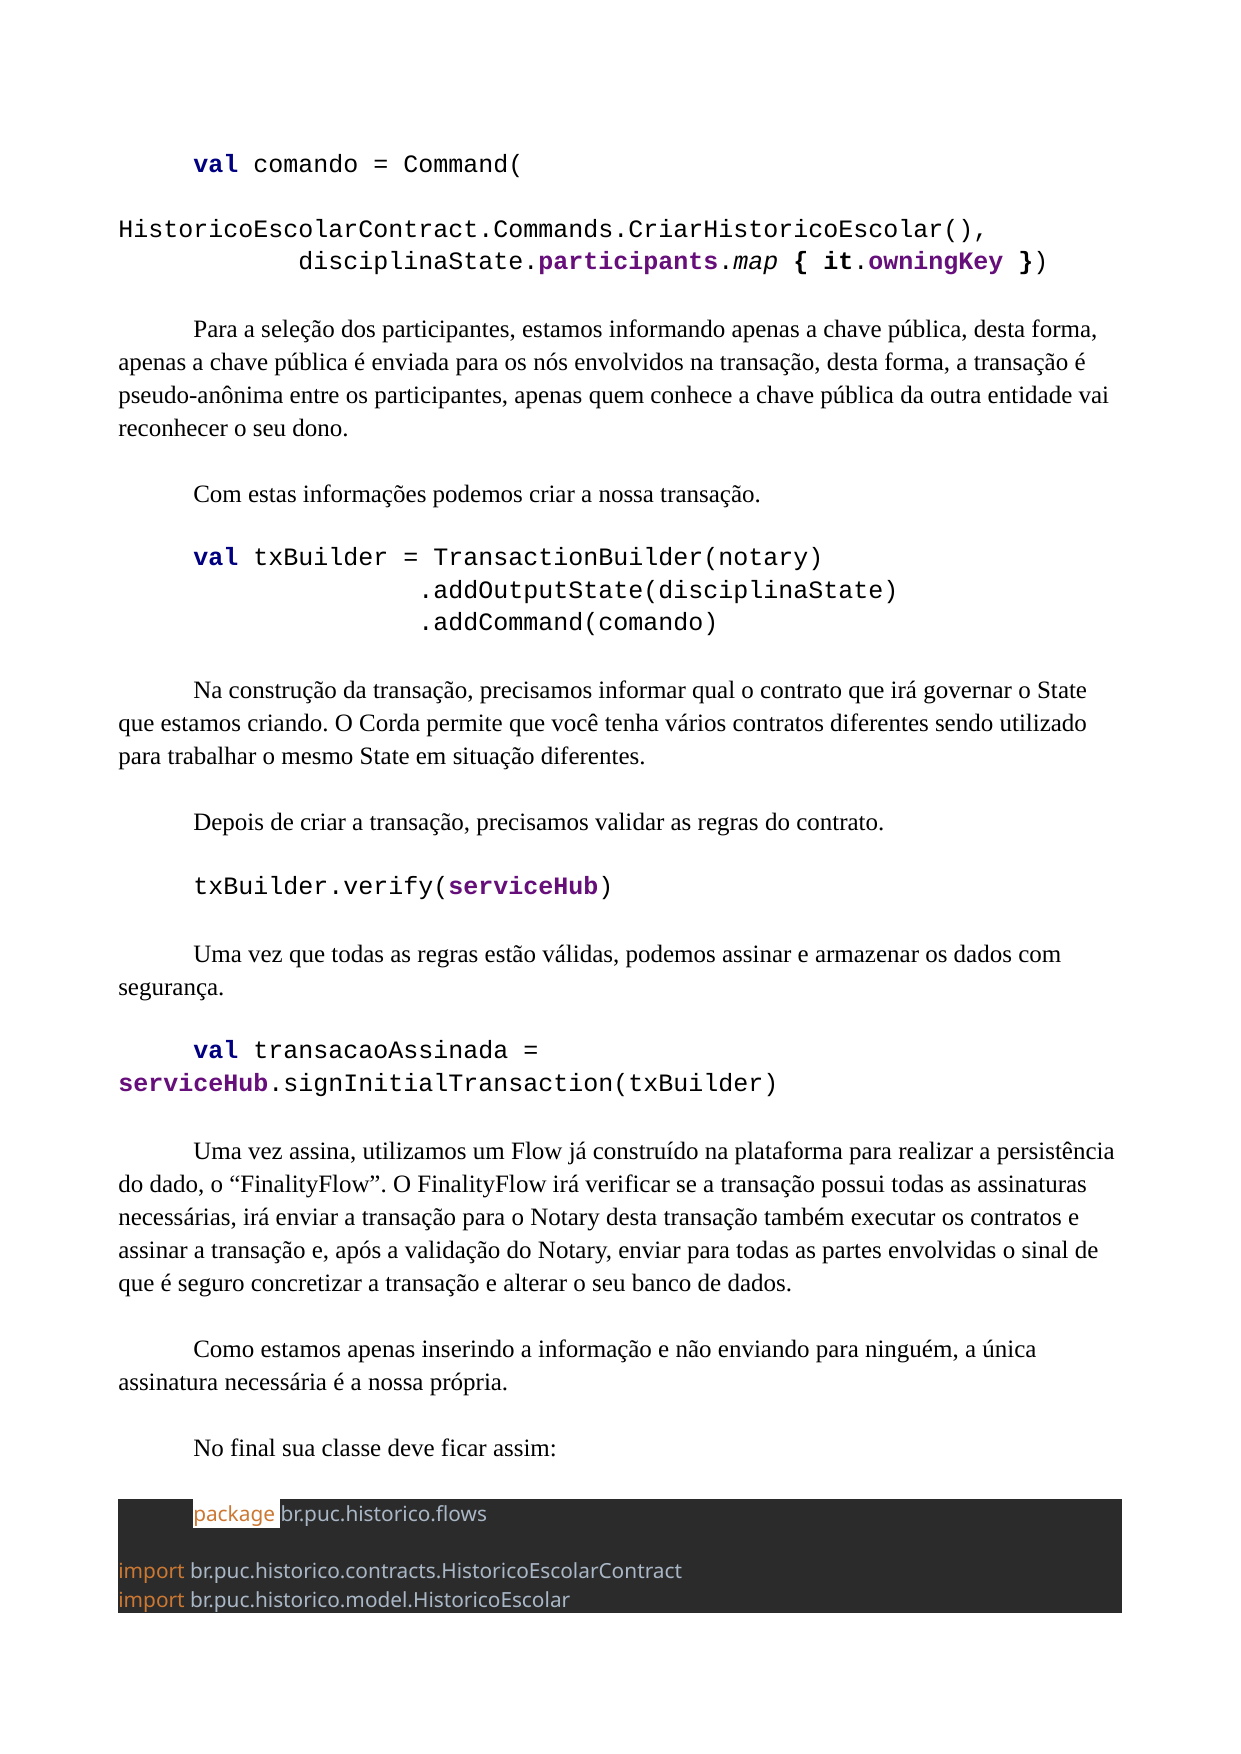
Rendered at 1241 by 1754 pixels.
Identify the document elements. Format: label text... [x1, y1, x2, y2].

text .addOutputState(disciplinaState) [343, 577, 1122, 606]
text Como estamos apenas inserindo a informação e não enviando para ninguém, a única assinatura necessária é a nossa própria. [118, 1334, 1122, 1396]
text Para a seleção dos participantes, estamos informando apenas a chave pública, desta forma, apenas a chave pública é enviada para os nós envolvidos na transação, desta forma, a transação é pseudo-anônima entre os participantes, apenas quem conhece a chave pública da outra entidade vai reconhecer o seu dono. [118, 314, 1122, 442]
text .addCommand(comando) [343, 610, 1122, 638]
text Uma vez que todas as regras estão válidas, podemos assinar e armazenar os dados com segurança. [118, 939, 1122, 1001]
text Uma vez assina, utilizamos um Flow já construído na plataforma para realizar a persistência do dado, o “FinalityFlow”. O FinalityFlow irá verificar se a transação possui todas as assinaturas necessárias, irá enviar a transação para o Notary desta transação também executar os contratos e assinar a transação e, após a validação do Notary, enviar para todas as partes envolvidas o sinal de que é seguro concretizar a transação e alterar o seu banco de dados. [118, 1136, 1122, 1297]
text Depois de criar a transação, precisamos validar as regras do contrato. [118, 807, 1122, 836]
text Na construção da transação, precisamos informar qual o contrato que irá governar o State que estamos criando. O Corda permite que você tenha vários contratos diferentes sendo utilizado para trabalhar o mesmo State em situação diferentes. [118, 675, 1122, 770]
text package br.puc.historico.flows import br.puc.historico.contracts.HistoricoEscolarContract import br.puc.historico.model.HistoricoEscolar [118, 1499, 1122, 1613]
text No final sua classe deve ficar assim: [118, 1433, 1122, 1462]
text Com estas informações podemos criar a nossa transação. [118, 479, 1122, 508]
text txBuilder.verify(serviceHub) [118, 873, 1122, 902]
text val transacaoAssinada = serviceHub.signInitialTransaction(txBuilder) [118, 1038, 1122, 1099]
text val txBuilder = TransactionBuilder(notary) [118, 545, 1122, 573]
text val comando = Command( [118, 151, 1122, 179]
text disciplinaState.participants.map { it.owningKey }) [118, 249, 1122, 277]
text HistoricoEscolarContract.Commands.CriarHistoricoEscolar(), [118, 184, 1122, 244]
